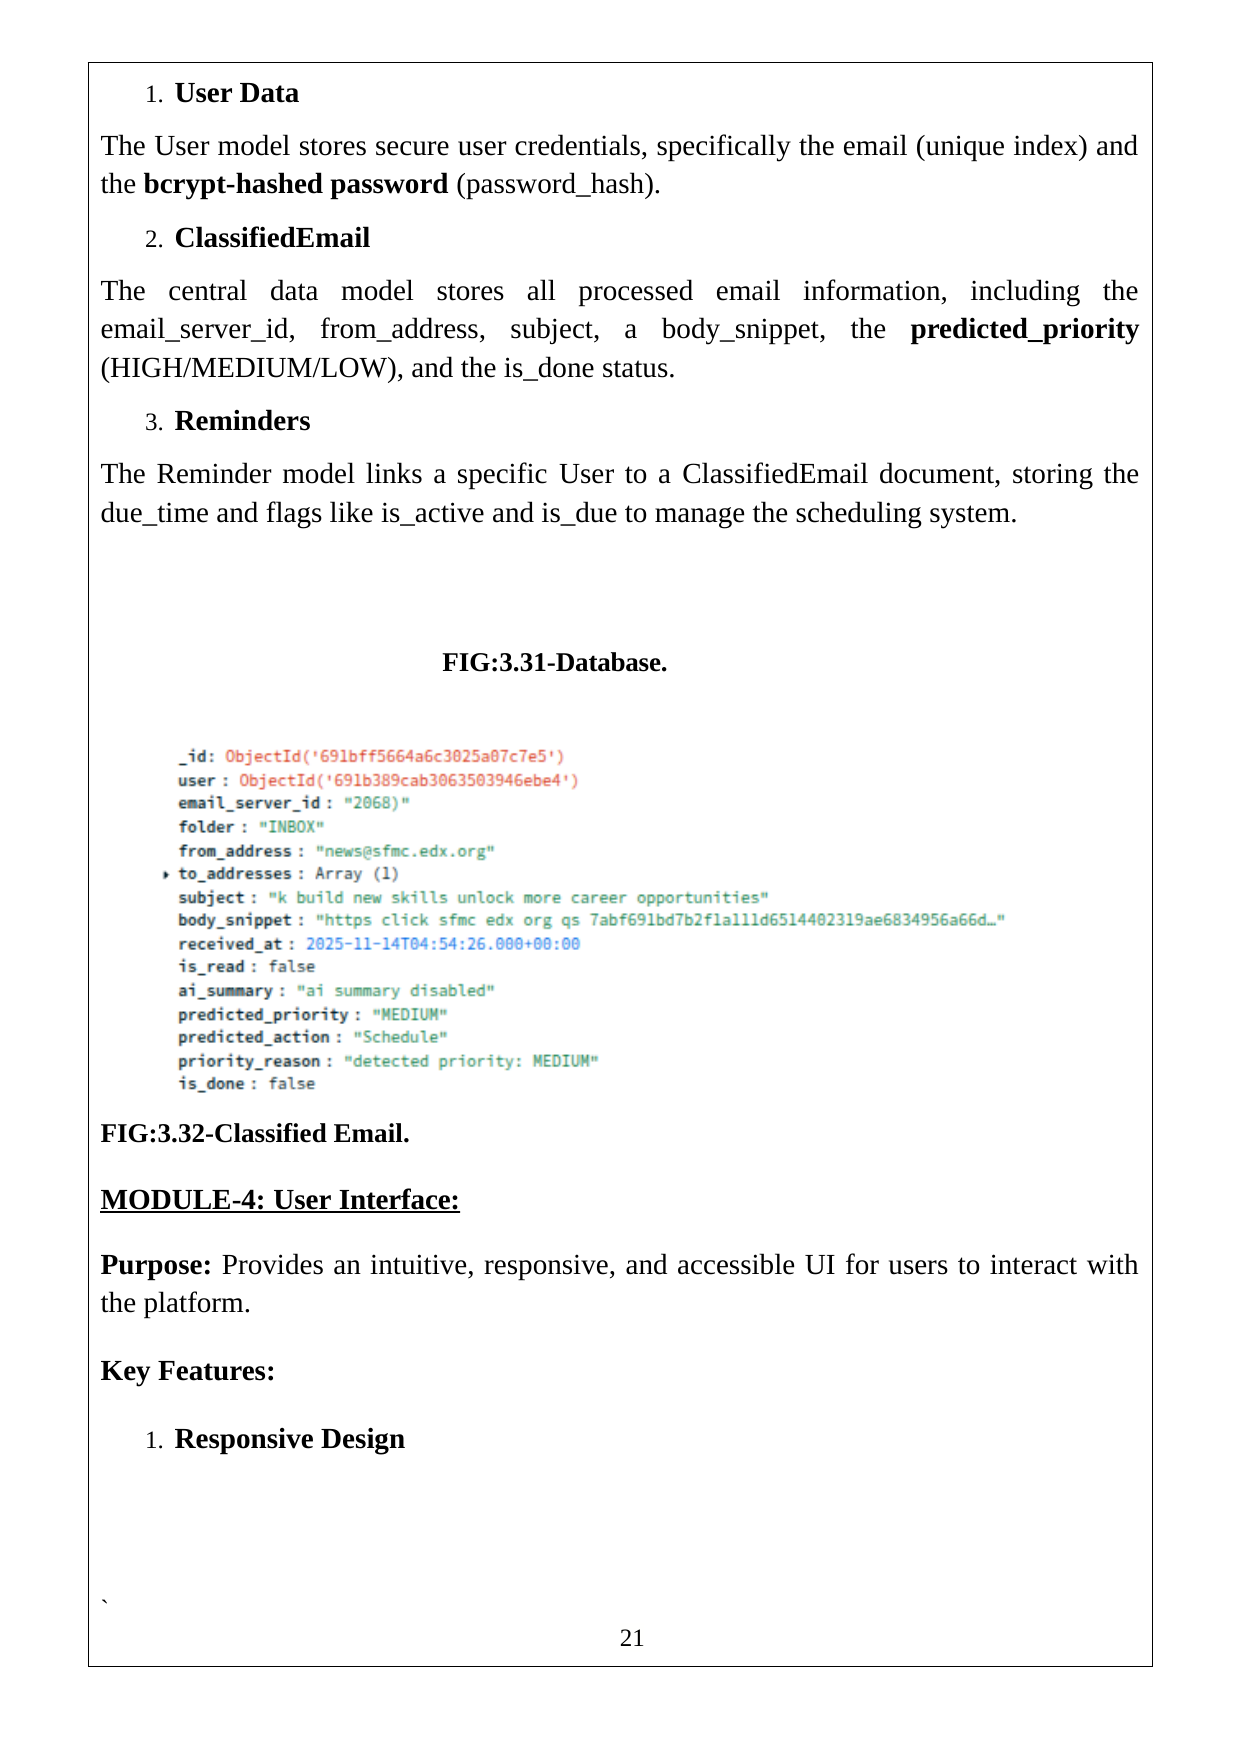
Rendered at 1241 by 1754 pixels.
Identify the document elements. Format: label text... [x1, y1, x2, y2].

list User Data [145, 75, 1140, 108]
text FIG:3.32-Classified Email. [100, 809, 1140, 1148]
text Key Features: [100, 1353, 1140, 1387]
text The User model stores secure user credentials, specifically the email (unique index) and the bcrypt-hashed password (password_hash). [100, 128, 1140, 200]
list ClassifiedEmail [145, 220, 1140, 253]
text Purpose: Provides an intuitive, responsive, and accessible UI for users to interact with the platform. [100, 1247, 1140, 1319]
list Reminders [145, 403, 1140, 437]
text The Reminder model links a specific User to a ClassifiedEmail document, storing the due_time and flags like is_active and is_due to manage the scheduling system. [100, 456, 1140, 528]
subtitle MODULE-4: User Interface: [100, 1182, 1140, 1216]
text The central data model stores all processed email information, including the email_server_id, from_address, subject, a body_snippet, the predicted_priority (HIGH/MEDIUM/LOW), and the is_done status. [100, 273, 1140, 383]
list Responsive Design [145, 1421, 1140, 1455]
text FIG:3.31-Database. [100, 646, 1009, 677]
